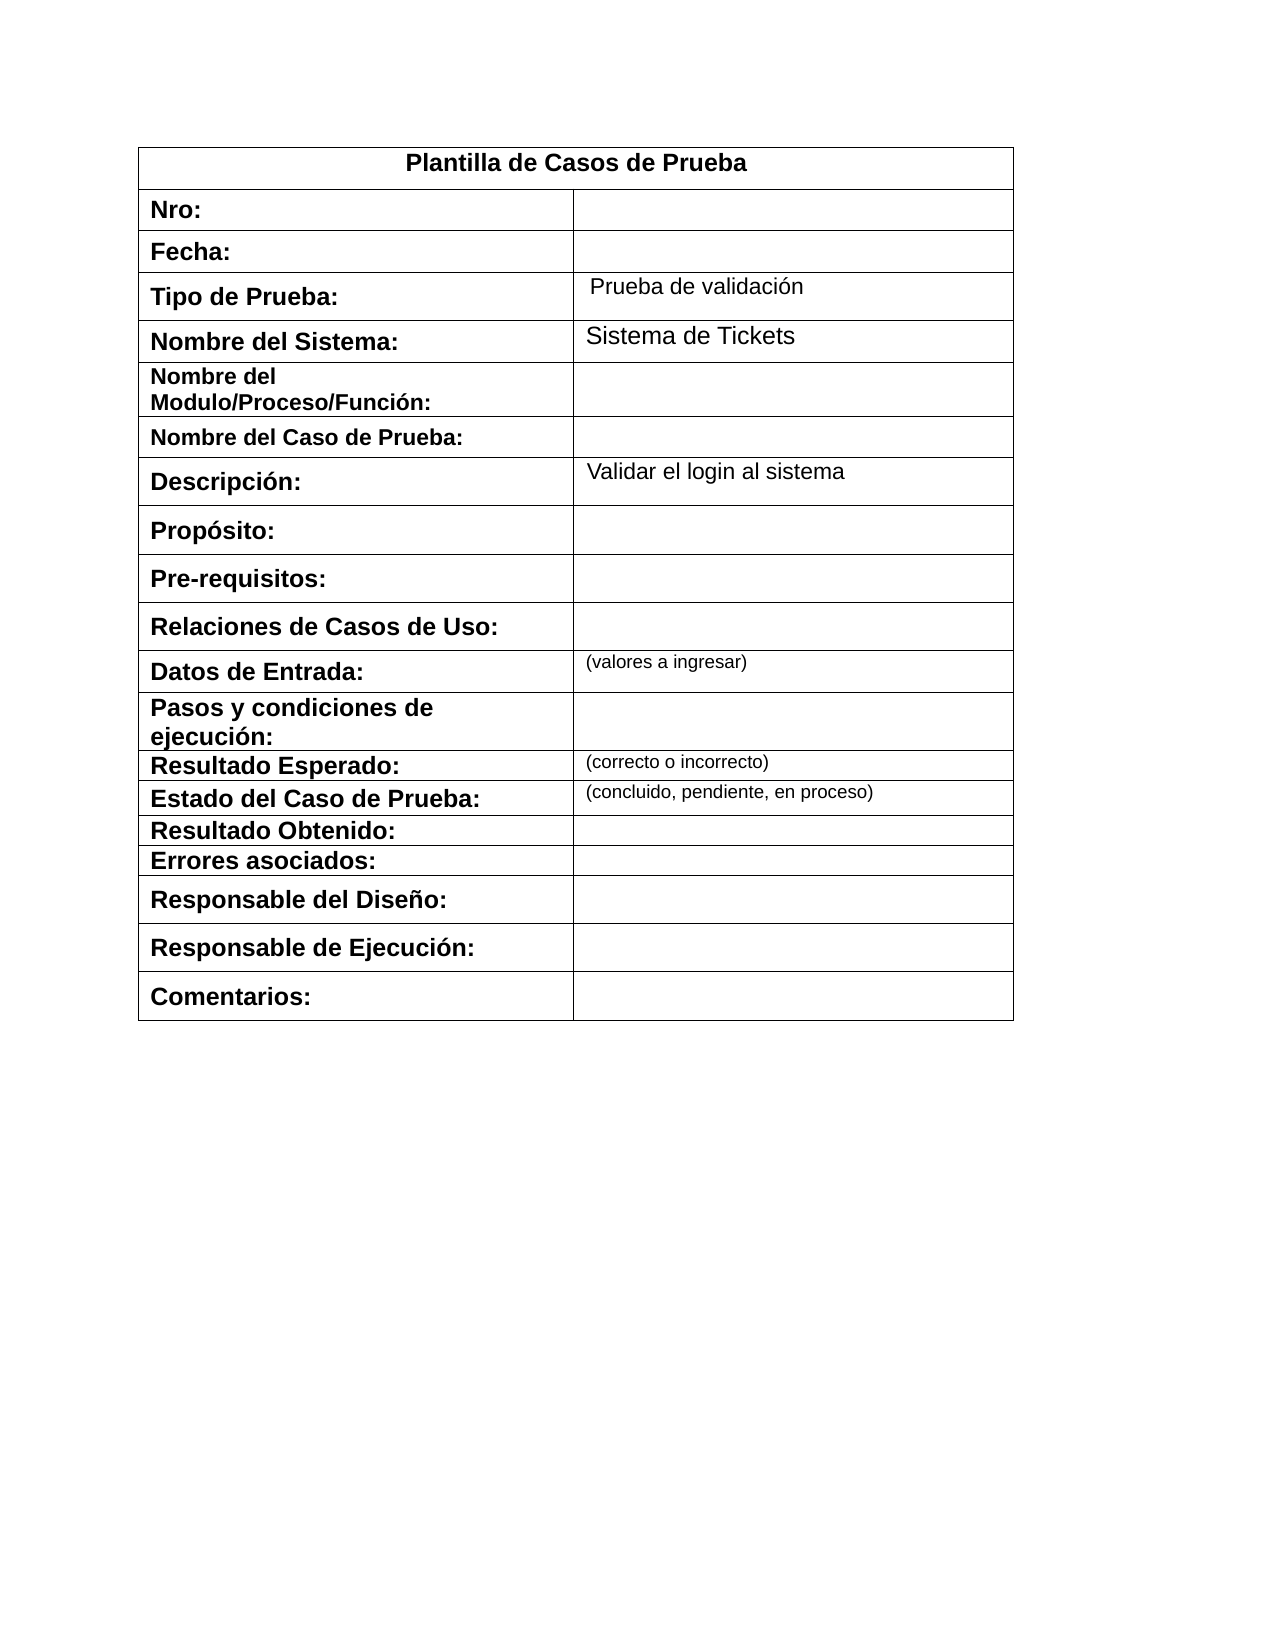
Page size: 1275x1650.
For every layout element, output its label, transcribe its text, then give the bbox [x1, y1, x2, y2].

table_cell Estado del Caso de Prueba: [139, 781, 573, 815]
table_cell Prueba de validación [574, 273, 1013, 320]
table_cell Nombre del Sistema: [139, 321, 573, 362]
table_cell Responsable del Diseño: [139, 876, 573, 923]
table_cell [574, 876, 1013, 923]
table_cell Nombre del Caso de Prueba: [139, 417, 573, 457]
table_cell [574, 506, 1013, 554]
table_cell Errores asociados: [139, 846, 573, 875]
table_cell Resultado Esperado: [139, 751, 573, 780]
table_cell Pre-requisitos: [139, 555, 573, 602]
table_cell Fecha: [139, 231, 573, 272]
table_cell [574, 363, 1013, 416]
table_cell (concluido, pendiente, en proceso) [574, 781, 1013, 815]
table_cell [574, 693, 1013, 750]
table_cell [574, 603, 1013, 650]
table_cell Tipo de Prueba: [139, 273, 573, 320]
table_cell [574, 190, 1013, 230]
table_cell Datos de Entrada: [139, 651, 573, 692]
table_cell [574, 816, 1013, 845]
table_cell Validar el login al sistema [574, 458, 1013, 505]
table_cell (correcto o incorrecto) [574, 751, 1013, 780]
table_cell Descripción: [139, 458, 573, 505]
table_cell [574, 555, 1013, 602]
table_header Plantilla de Casos de Prueba [139, 148, 1013, 188]
table_cell Sistema de Tickets [574, 321, 1013, 362]
table_cell Comentarios: [139, 972, 573, 1019]
table_cell [574, 924, 1013, 971]
table_cell Responsable de Ejecución: [139, 924, 573, 971]
table_cell (valores a ingresar) [574, 651, 1013, 692]
table_cell Nombre del Modulo/Proceso/Función: [139, 363, 573, 416]
table_cell [574, 231, 1013, 272]
table_cell Relaciones de Casos de Uso: [139, 603, 573, 650]
table_cell Nro: [139, 190, 573, 230]
table_cell Pasos y condiciones de ejecución: [139, 693, 573, 750]
table_cell [574, 846, 1013, 875]
table_cell Propósito: [139, 506, 573, 554]
table_cell [574, 972, 1013, 1019]
table_cell [574, 417, 1013, 457]
table_cell Resultado Obtenido: [139, 816, 573, 845]
